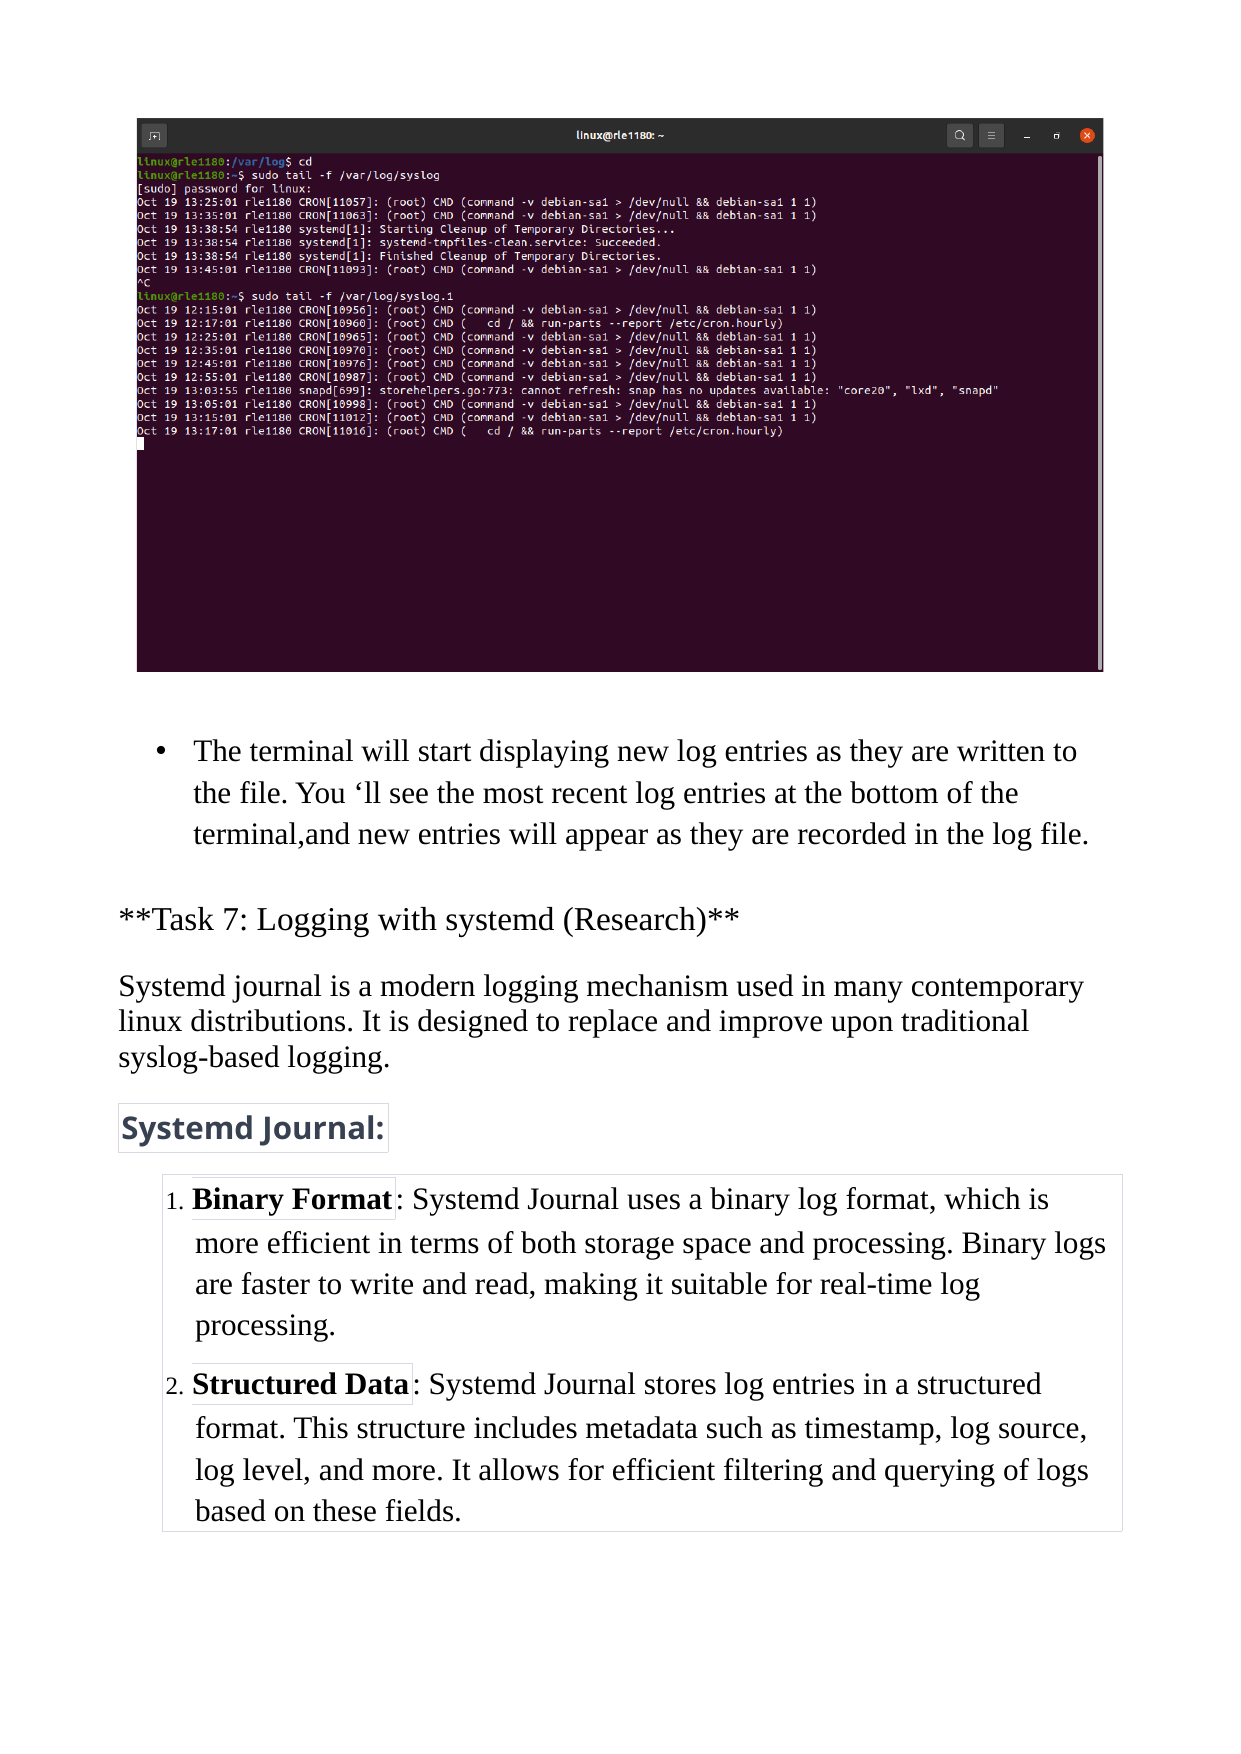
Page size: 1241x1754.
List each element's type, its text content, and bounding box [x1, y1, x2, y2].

list Structured Data: Systemd Journal stores log entries in a structured format. This structure includes metadata such as timestamp, log source, log level, and more. It allows for efficient filtering and querying of logs based on these fields. [163, 1359, 1122, 1531]
list Binary Format: Systemd Journal uses a binary log format, which is more efficient in terms of both storage space and processing. Binary logs are faster to write and read, making it suitable for real-time log processing. [163, 1175, 1122, 1343]
text [389, 1103, 1122, 1152]
text **Task 7: Logging with systemd (Research)** [118, 900, 1122, 938]
text Systemd journal is a modern logging mechanism used in many contemporary linux distributions. It is designed to replace and improve upon traditional syslog-based logging. [118, 967, 1122, 1074]
text Systemd Journal: [119, 1104, 388, 1152]
list The terminal will start displaying new log entries as they are written to the file. You ‘ll see the most recent log entries at the bottom of the terminal,and new entries will appear as they are recorded in the log file. [156, 733, 1122, 851]
picture [136, 118, 1104, 672]
